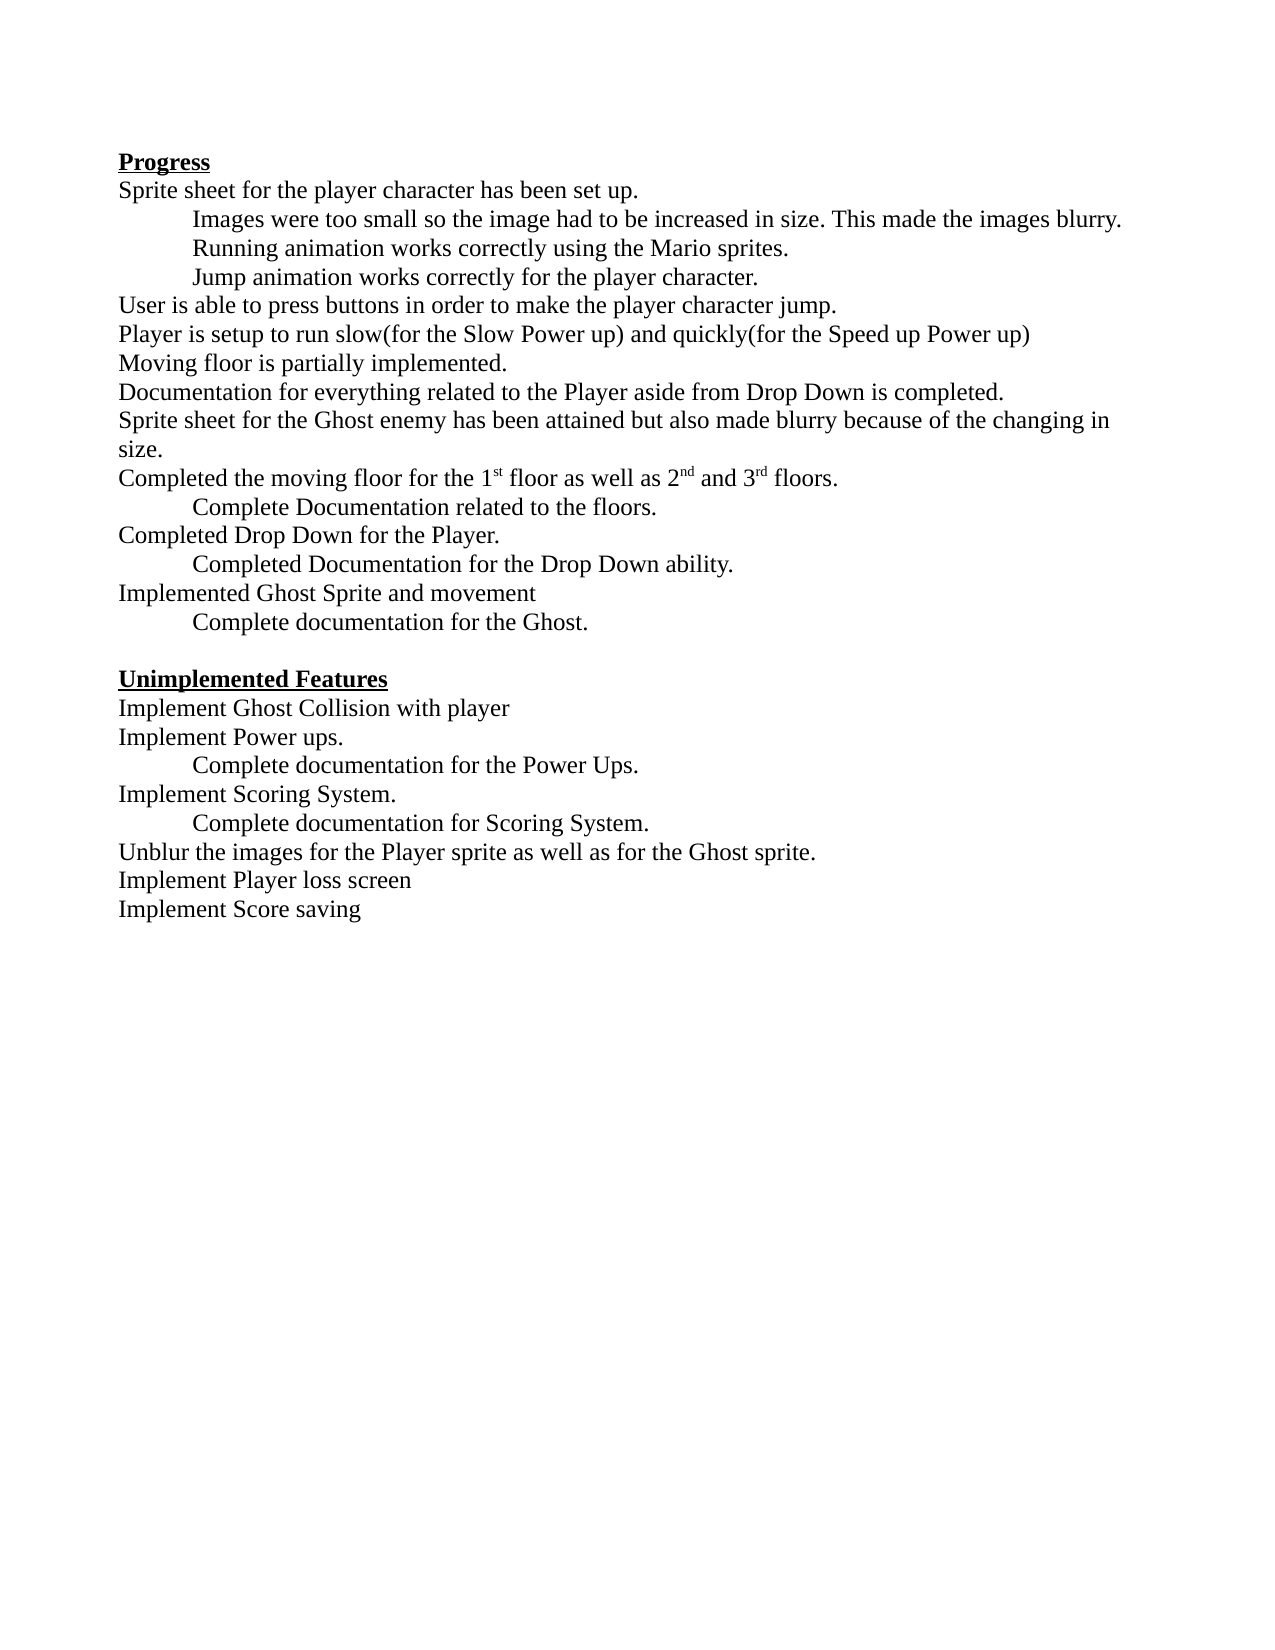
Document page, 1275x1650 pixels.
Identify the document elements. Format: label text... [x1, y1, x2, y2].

text Implement Scoring System. [118, 779, 1157, 808]
text Progress [118, 147, 1157, 176]
text Implemented Ghost Sprite and movement [118, 578, 1157, 607]
text Complete documentation for the Ghost. [118, 607, 1157, 636]
text Sprite sheet for the player character has been set up. [118, 176, 1157, 204]
text Completed the moving floor for the 1st floor as well as 2nd and 3rd floors. [118, 463, 1157, 492]
text Running animation works correctly using the Mario sprites. [118, 233, 1157, 262]
text Implement Player loss screen [118, 866, 1157, 894]
text Completed Documentation for the Drop Down ability. [118, 549, 1157, 578]
text Implement Score saving [118, 894, 1157, 923]
text Moving floor is partially implemented. [118, 348, 1157, 377]
text Complete documentation for Scoring System. [118, 808, 1157, 837]
text User is able to press buttons in order to make the player character jump. [118, 291, 1157, 319]
text Unblur the images for the Player sprite as well as for the Ghost sprite. [118, 837, 1157, 866]
text Complete Documentation related to the floors. [118, 492, 1157, 521]
text Jump animation works correctly for the player character. [118, 262, 1157, 291]
text Complete documentation for the Power Ups. [118, 751, 1157, 779]
text Implement Power ups. [118, 722, 1157, 751]
text Documentation for everything related to the Player aside from Drop Down is completed. [118, 377, 1157, 406]
text Images were too small so the image had to be increased in size. This made the images blurry. [118, 204, 1157, 233]
text Implement Ghost Collision with player [118, 693, 1157, 722]
text Unimplemented Features [118, 664, 1157, 693]
text Completed Drop Down for the Player. [118, 521, 1157, 549]
text Sprite sheet for the Ghost enemy has been attained but also made blurry because of the changing in size. [118, 406, 1157, 463]
text Player is setup to run slow(for the Slow Power up) and quickly(for the Speed up Power up) [118, 319, 1157, 348]
